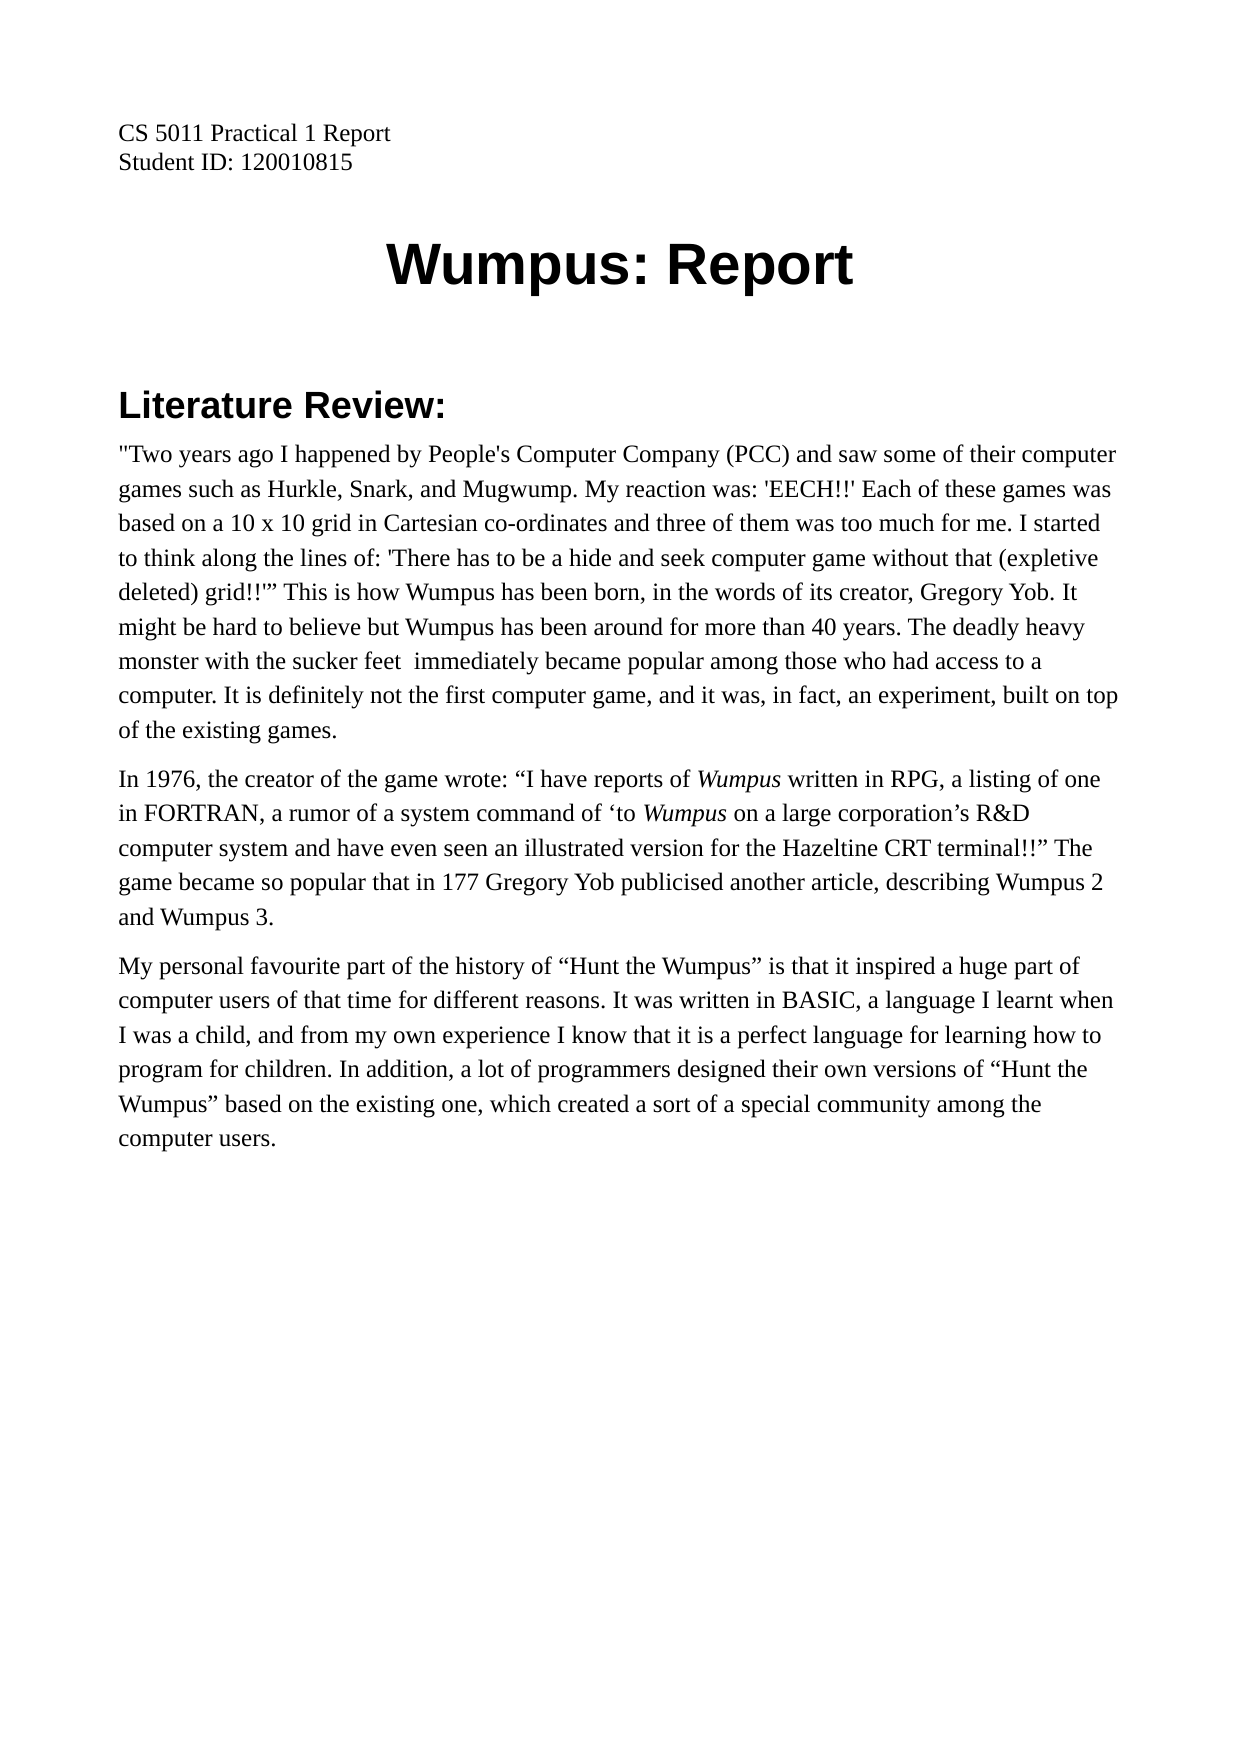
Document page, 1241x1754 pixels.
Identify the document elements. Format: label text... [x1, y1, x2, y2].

text CS 5011 Practical 1 Report [118, 118, 1122, 147]
text In 1976, the creator of the game wrote: “I have reports of Wumpus written in RPG, a listing of one in FORTRAN, a rumor of a system command of ‘to Wumpus on a large corporation’s R&D computer system and have even seen an illustrated version for the Hazeltine CRT terminal!!” The game became so popular that in 177 Gregory Yob publicised another article, describing Wumpus 2 and Wumpus 3. [118, 764, 1122, 931]
text Student ID: 120010815 [118, 147, 1122, 176]
text My personal favourite part of the history of “Hunt the Wumpus” is that it inspired a huge part of computer users of that time for different reasons. It was written in BASIC, a language I learnt when I was a child, and from my own experience I know that it is a perfect language for learning how to program for children. In addition, a lot of programmers designed their own versions of “Hunt the Wumpus” based on the existing one, which created a sort of a special community among the computer users. [118, 951, 1122, 1152]
title Wumpus: Report [118, 229, 1122, 296]
subtitle Literature Review: [118, 383, 1122, 427]
text "Two years ago I happened by People's Computer Company (PCC) and saw some of their computer games such as Hurkle, Snark, and Mugwump. My reaction was: 'EECH!!' Each of these games was based on a 10 x 10 grid in Cartesian co-ordinates and three of them was too much for me. I started to think along the lines of: 'There has to be a hide and seek computer game without that (expletive deleted) grid!!'” This is how Wumpus has been born, in the words of its creator, Gregory Yob. It might be hard to believe but Wumpus has been around for more than 40 years. The deadly heavy monster with the sucker feet immediately became popular among those who had access to a computer. It is definitely not the first computer game, and it was, in fact, an experiment, built on top of the existing games. [118, 439, 1122, 744]
